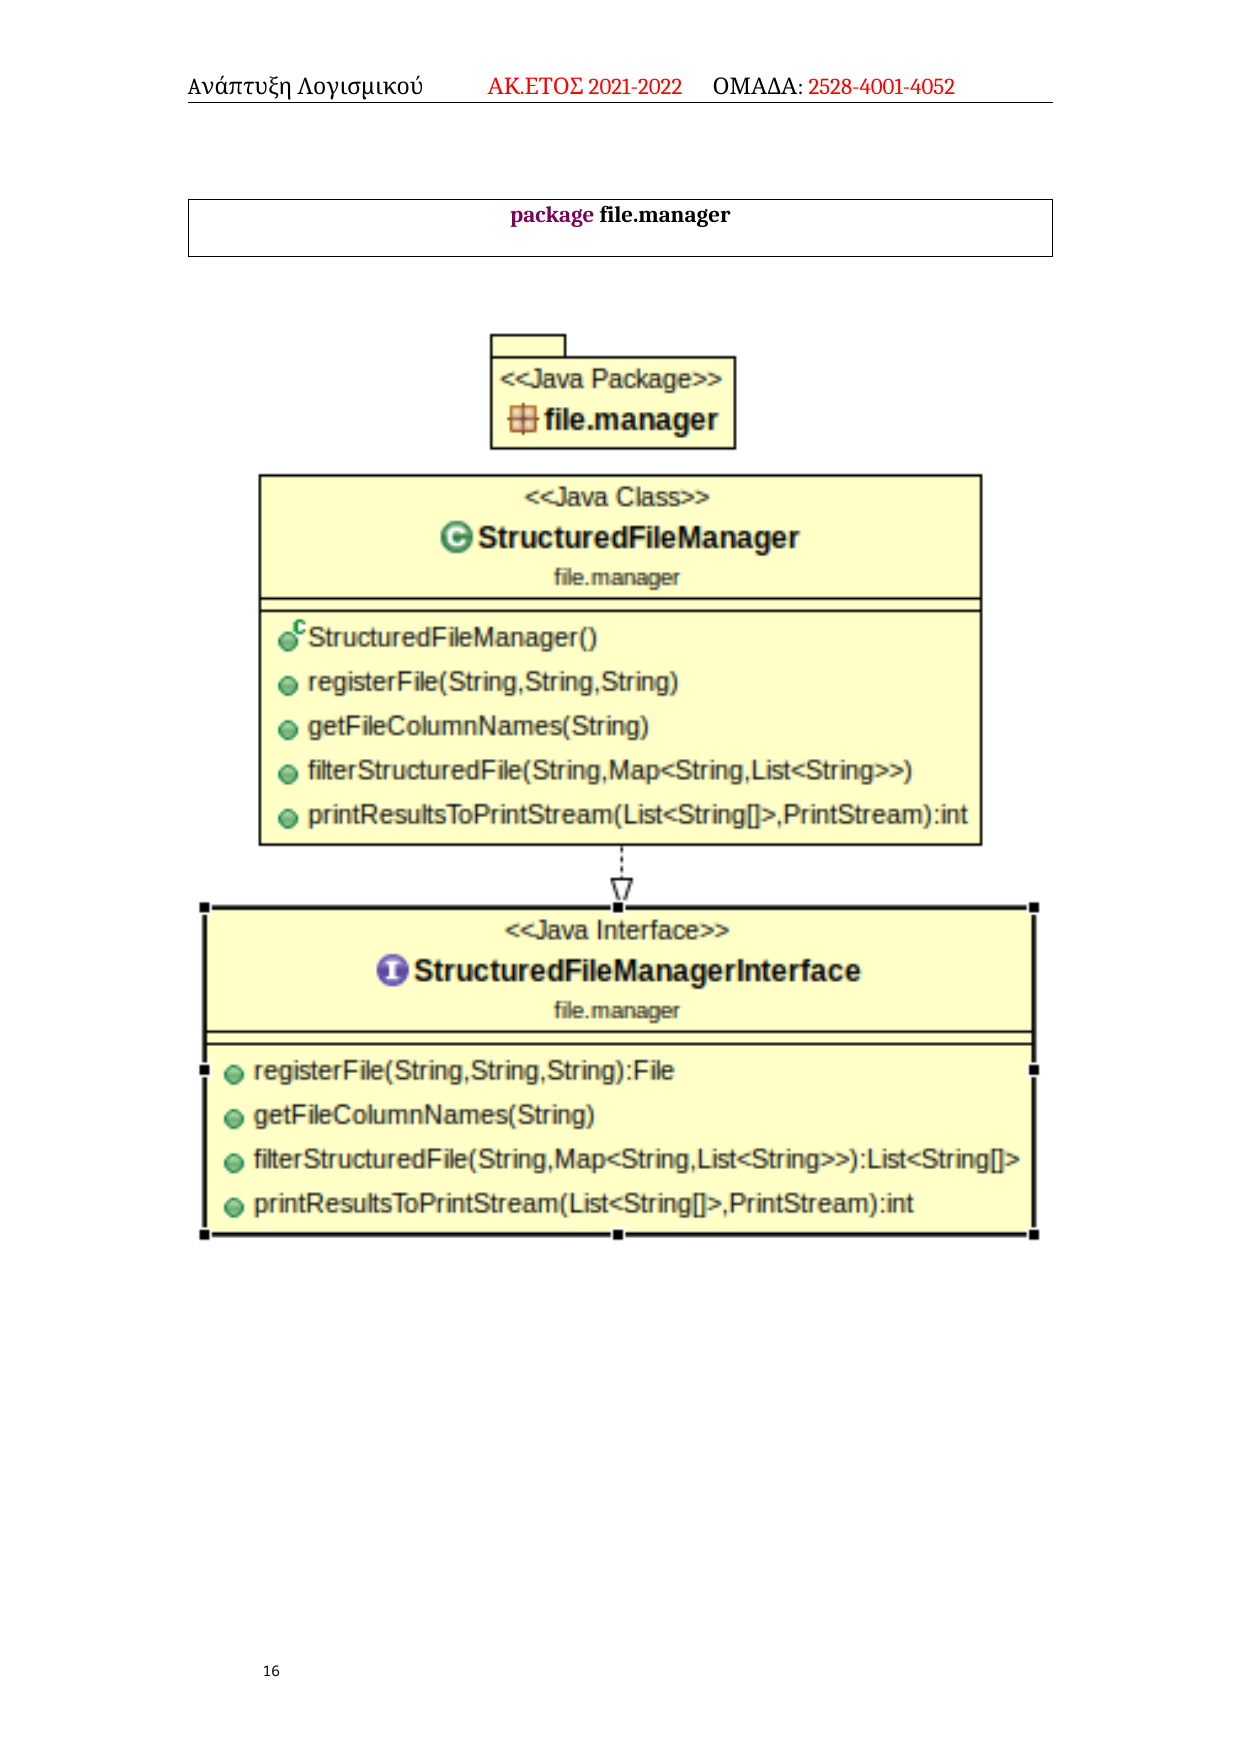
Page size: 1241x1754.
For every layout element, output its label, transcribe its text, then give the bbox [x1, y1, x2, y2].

picture [156, 283, 1084, 1297]
text package file.manager [189, 200, 1052, 228]
